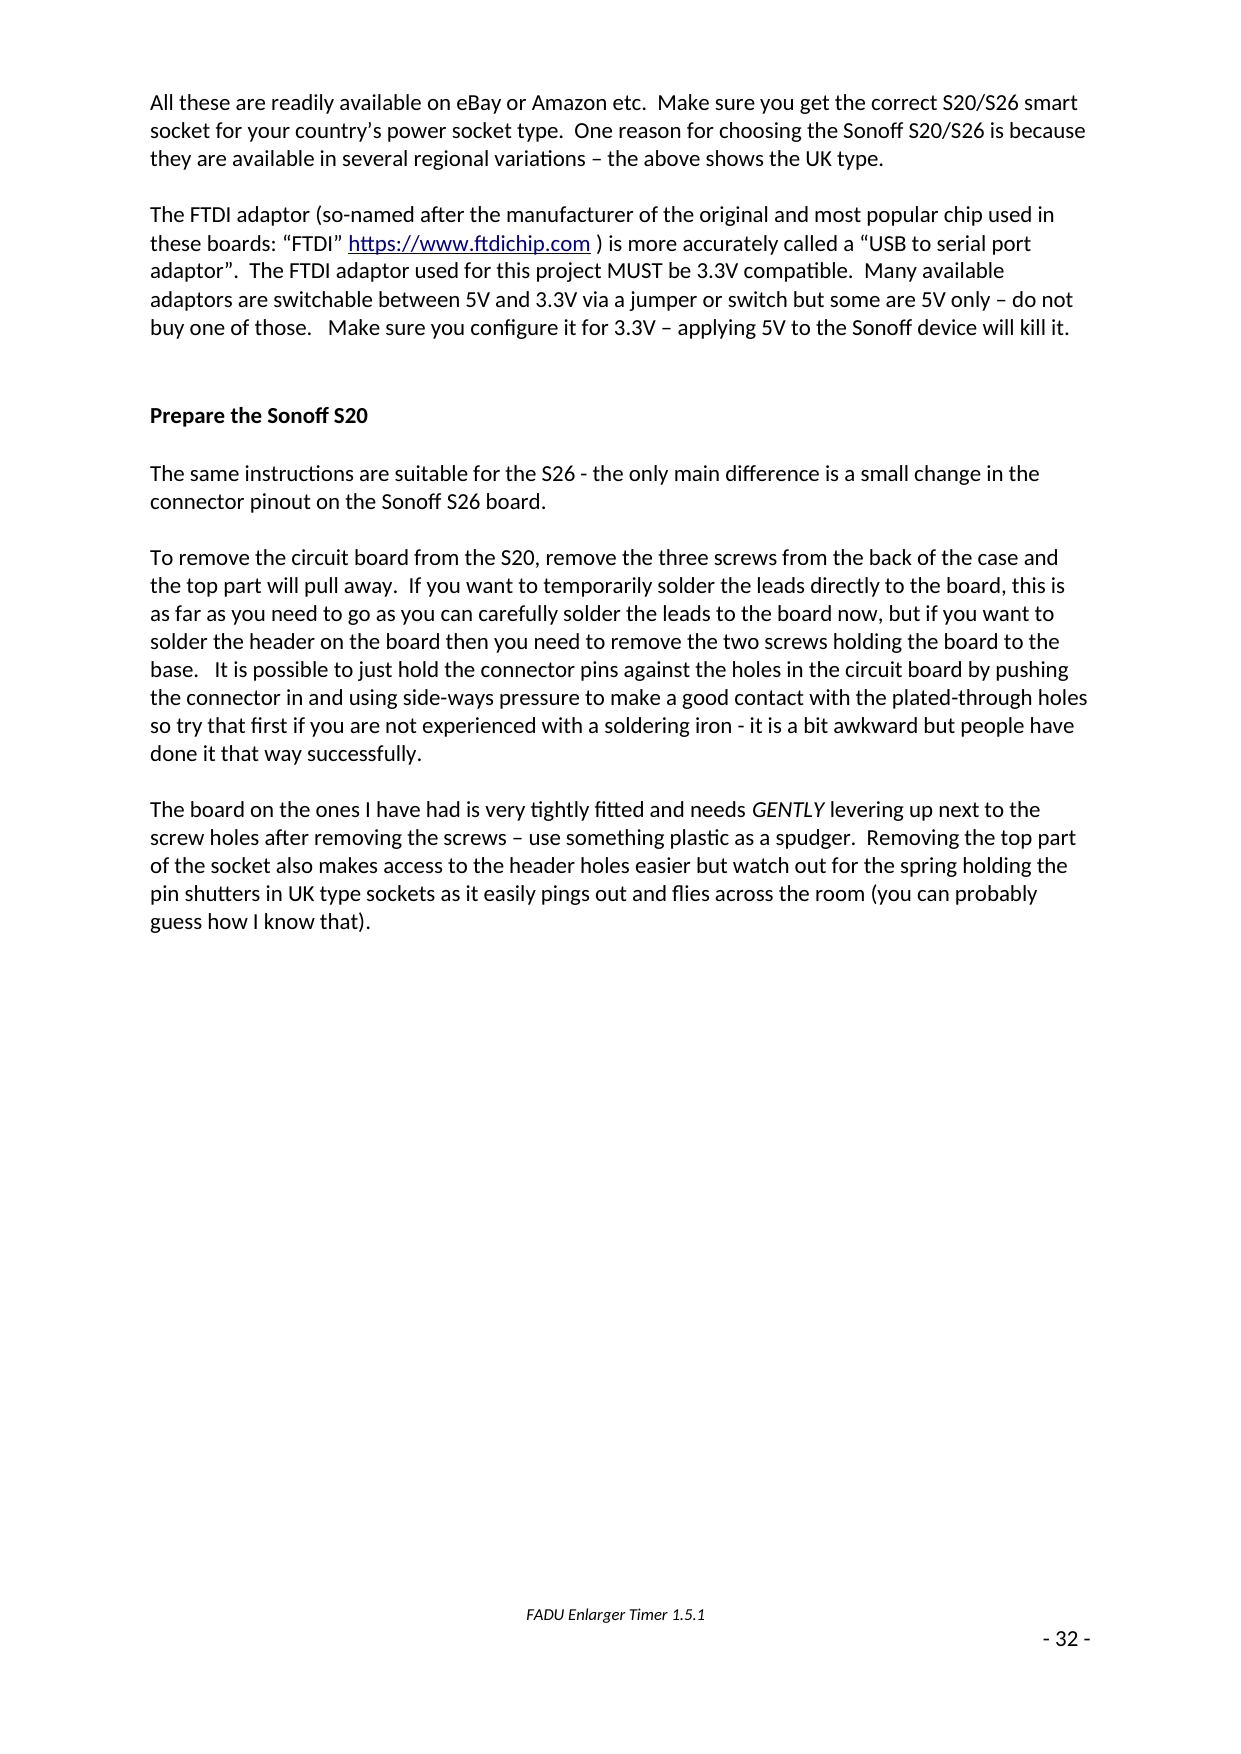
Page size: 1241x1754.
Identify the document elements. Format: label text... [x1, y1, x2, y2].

text All these are readily available on eBay or Amazon etc. Make sure you get the correct S20/S26 smart socket for your country’s power socket type. One reason for choosing the Sonoff S20/S26 is because they are available in several regional variations – the above shows the UK type. [150, 88, 1090, 173]
text The same instructions are suitable for the S26 - the only main difference is a small change in the connector pinout on the Sonoff S26 board. [150, 459, 1090, 515]
text The FTDI adaptor (so-named after the manufacturer of the original and most popular chip used in these boards: “FTDI” https://www.ftdichip.com ) is more accurately called a “USB to serial port adaptor”. The FTDI adaptor used for this project MUST be 3.3V compatible. Many available adaptors are switchable between 5V and 3.3V via a jumper or switch but some are 5V only – do not buy one of those. Make sure you configure it for 3.3V – applying 5V to the Sonoff device will kill it. [150, 201, 1090, 341]
subtitle Prepare the Sonoff S20 [150, 401, 1090, 429]
text To remove the circuit board from the S20, remove the three screws from the back of the case and the top part will pull away. If you want to temporarily solder the leads directly to the board, this is as far as you need to go as you can carefully solder the leads to the board now, but if you want to solder the header on the board then you need to remove the two screws holding the board to the base. It is possible to just hold the connector pins against the holes in the circuit board by pushing the connector in and using side-ways pressure to make a good contact with the plated-through holes so try that first if you are not experienced with a soldering iron - it is a bit awkward but people have done it that way successfully. [150, 543, 1090, 767]
text The board on the ones I have had is very tightly fitted and needs GENTLY levering up next to the screw holes after removing the screws – use something plastic as a spudger. Removing the top part of the socket also makes access to the header holes easier but watch out for the spring holding the pin shutters in UK type sockets as it easily pings out and flies across the room (you can probably guess how I know that). [150, 795, 1090, 935]
